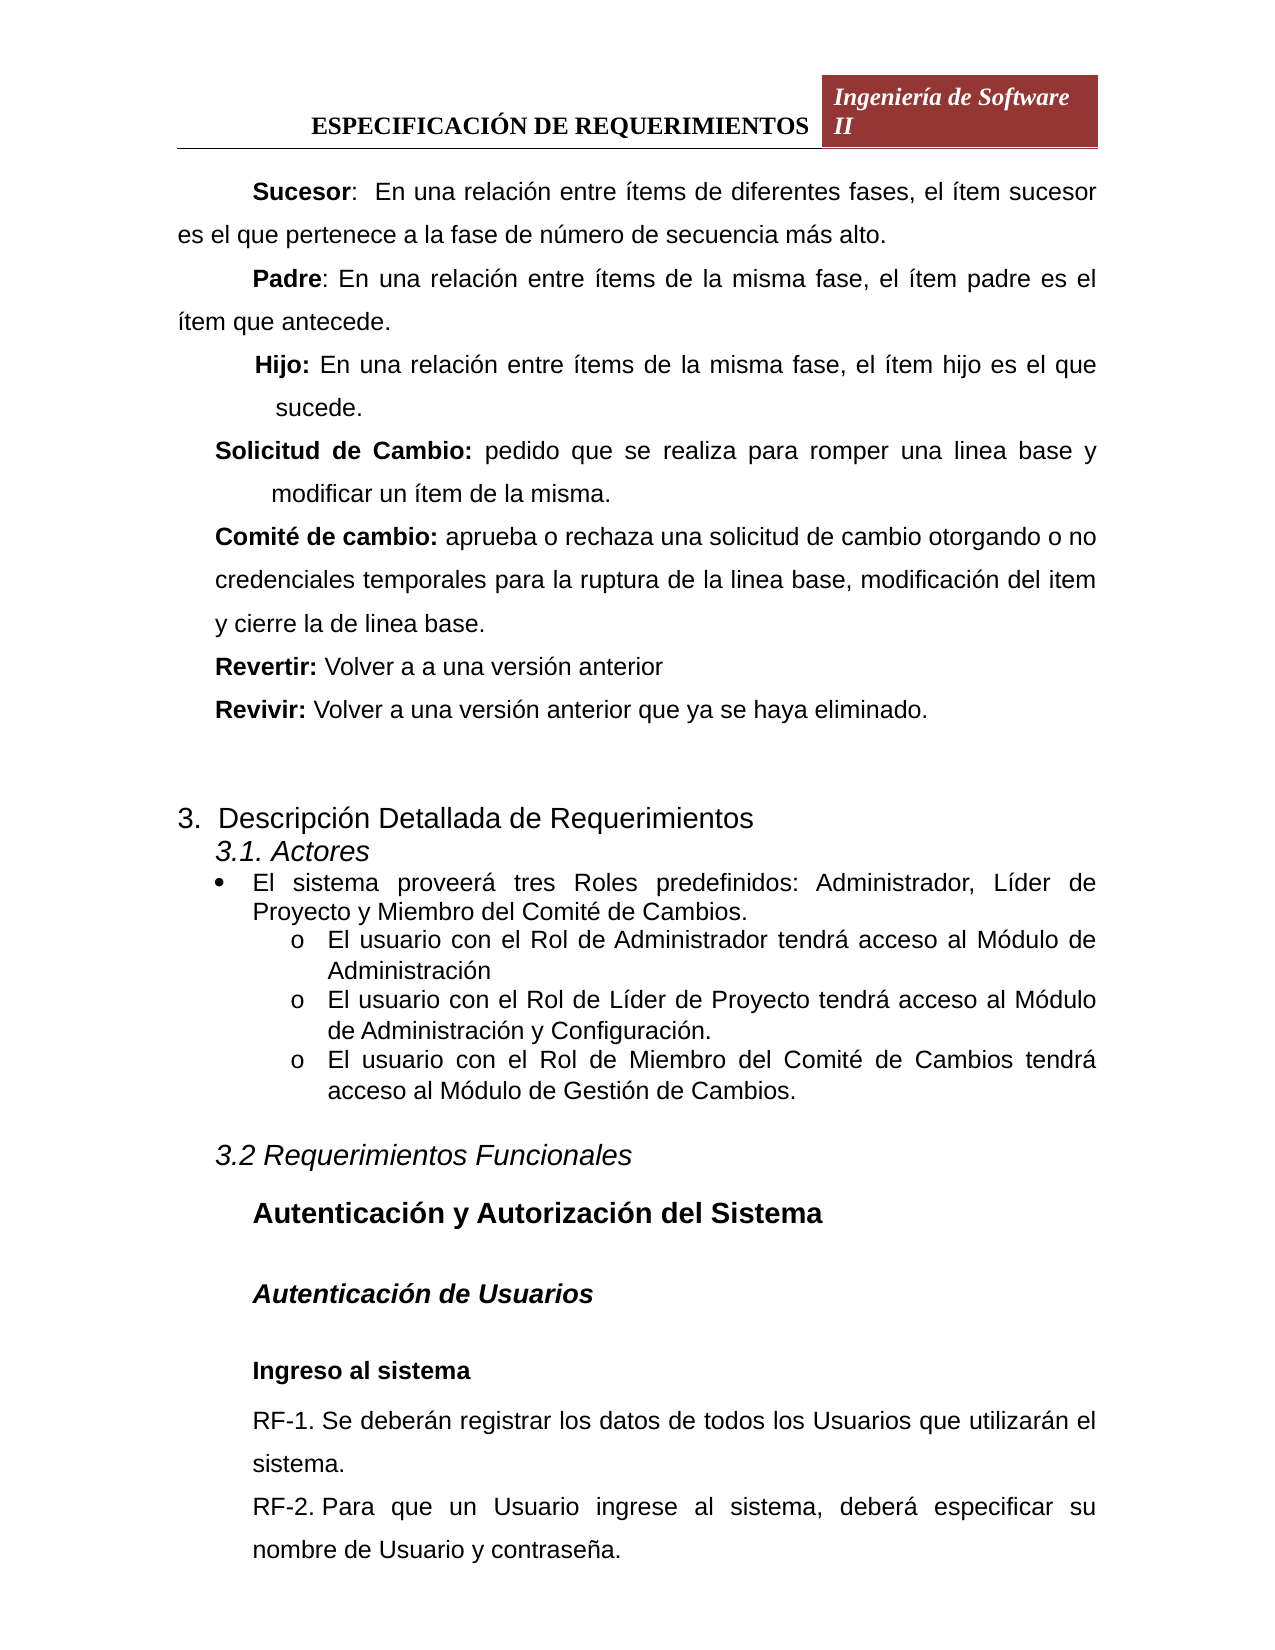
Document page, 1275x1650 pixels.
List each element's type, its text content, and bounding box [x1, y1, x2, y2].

list El usuario con el Rol de Administrador tendrá acceso al Módulo de Administración [290, 925, 1098, 985]
text Autenticación de Usuarios [177, 1278, 1098, 1309]
list El usuario con el Rol de Miembro del Comité de Cambios tendrá acceso al Módulo de Gestión de Cambios. [290, 1045, 1098, 1104]
subtitle 3.1. Actores [215, 834, 1098, 868]
text Padre: En una relación entre ítems de la misma fase, el ítem padre es el ítem que antecede. [177, 263, 1098, 335]
text Sucesor: En una relación entre ítems de diferentes fases, el ítem sucesor es el que pertenece a la fase de número de secuencia más alto. [177, 177, 1098, 249]
subtitle 3.2 Requerimientos Funcionales [215, 1138, 1098, 1172]
text Revivir: Volver a una versión anterior que ya se haya eliminado. [215, 695, 1098, 723]
list El usuario con el Rol de Líder de Proyecto tendrá acceso al Módulo de Administración y Configuración. [290, 985, 1098, 1045]
list Para que un Usuario ingrese al sistema, deberá especificar su nombre de Usuario y contraseña. [177, 1492, 1098, 1564]
subtitle 3. Descripción Detallada de Requerimientos [177, 801, 1098, 834]
list El sistema proveerá tres Roles predefinidos: Administrador, Líder de Proyecto y Miembro del Comité de Cambios. [215, 868, 1098, 925]
list Se deberán registrar los datos de todos los Usuarios que utilizarán el sistema. [177, 1406, 1098, 1477]
text Solicitud de Cambio: pedido que se realiza para romper una linea base y modificar un ítem de la misma. [215, 436, 1098, 508]
text Comité de cambio: aprueba o rechaza una solicitud de cambio otorgando o no credenciales temporales para la ruptura de la linea base, modificación del item y cierre la de linea base. [215, 522, 1098, 637]
text Autenticación y Autorización del Sistema [177, 1197, 1098, 1230]
text Ingreso al sistema [177, 1356, 1098, 1385]
text Hijo: En una relación entre ítems de la misma fase, el ítem hijo es el que sucede. [254, 350, 1098, 422]
text Revertir: Volver a a una versión anterior [215, 652, 1098, 680]
